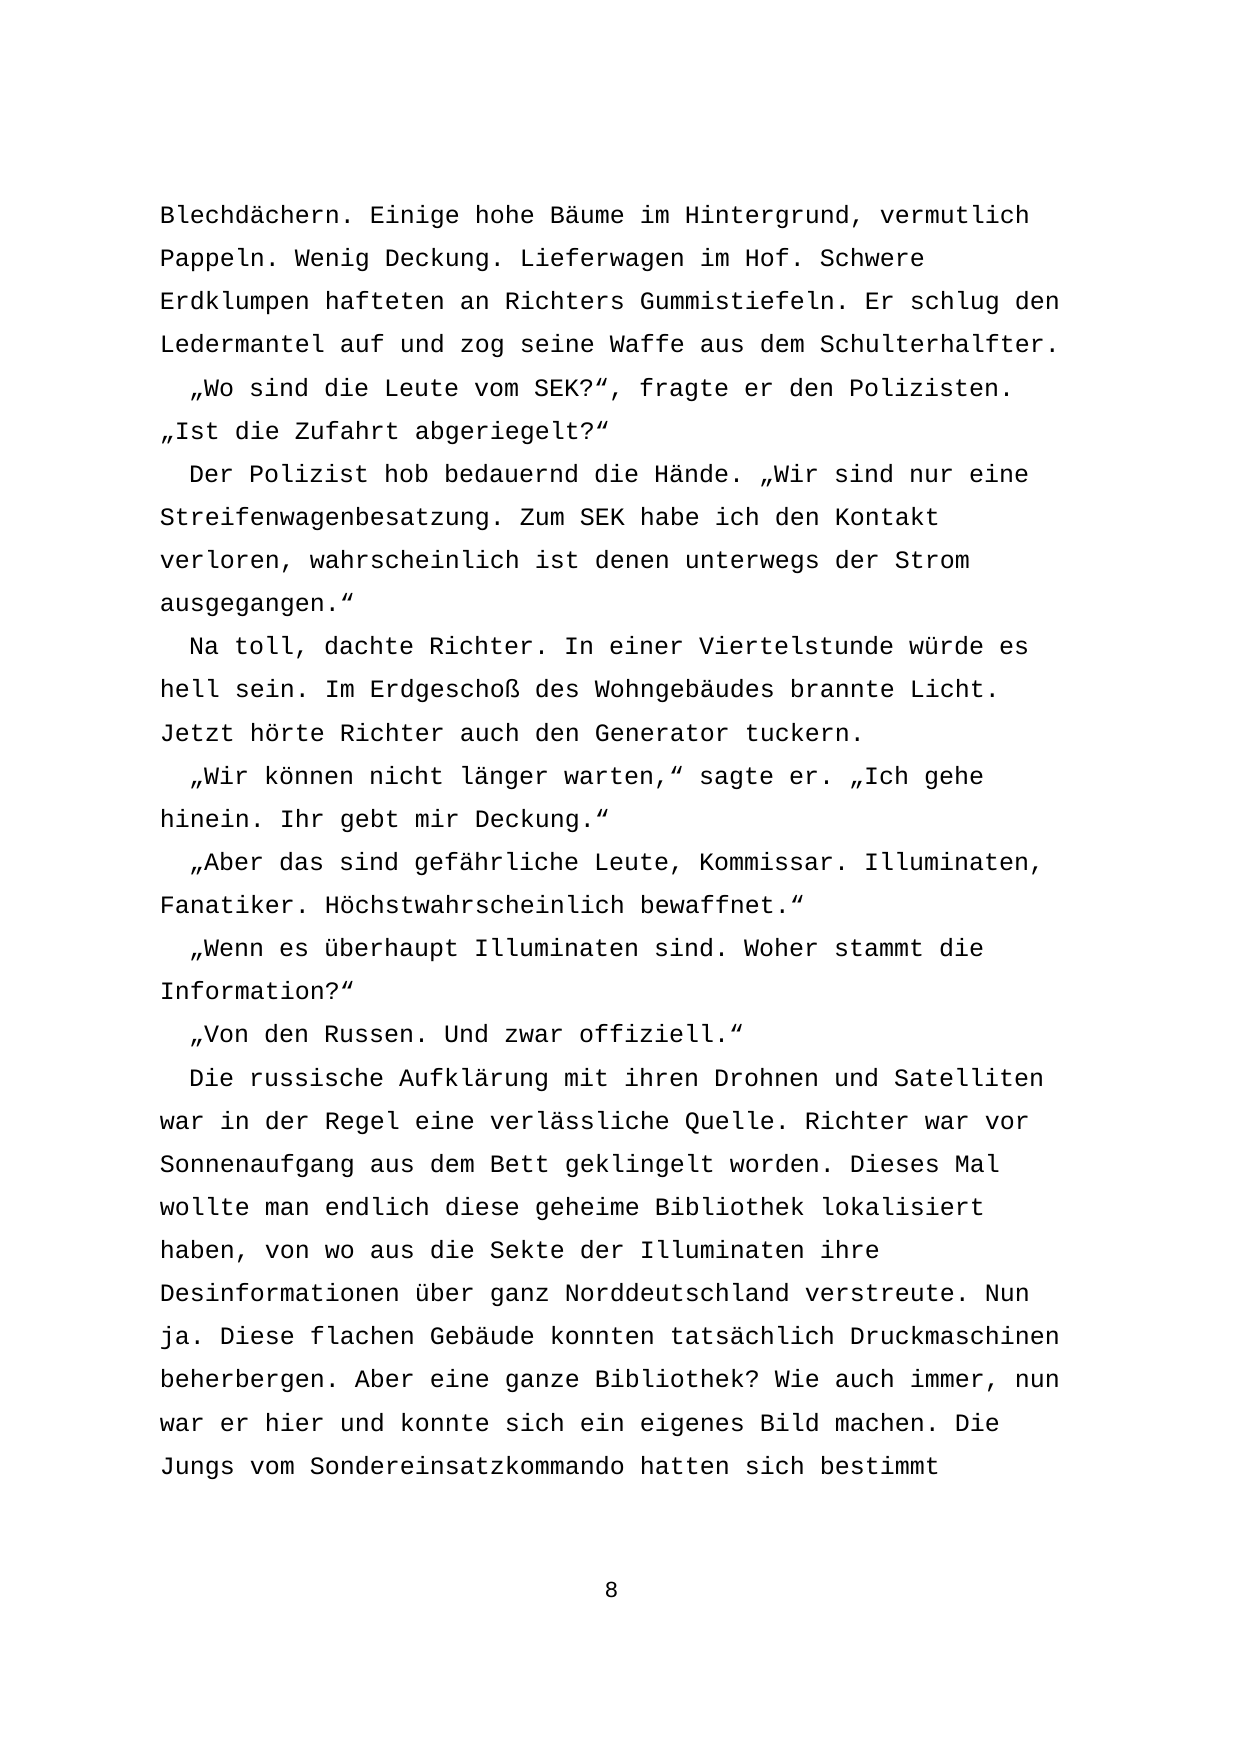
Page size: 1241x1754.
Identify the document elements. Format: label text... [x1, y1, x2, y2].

text „Wo sind die Leute vom SEK?“, fragte er den Polizisten. „Ist die Zufahrt abgeriegelt?“ [159, 361, 1063, 448]
text „Aber das sind gefährliche Leute, Kommissar. Illuminaten, Fanatiker. Höchstwahrscheinlich bewaffnet.“ [159, 836, 1063, 922]
text Der Polizist hob bedauernd die Hände. „Wir sind nur eine Streifenwagenbesatzung. Zum SEK habe ich den Kontakt verloren, wahrscheinlich ist denen unterwegs der Strom ausgegangen.“ [159, 448, 1063, 620]
text Die russische Aufklärung mit ihren Drohnen und Satelliten war in der Regel eine verlässliche Quelle. Richter war vor Sonnenaufgang aus dem Bett geklingelt worden. Dieses Mal wollte man endlich diese geheime Bibliothek lokalisiert haben, von wo aus die Sekte der Illuminaten ihre Desinformationen über ganz Norddeutschland verstreute. Nun ja. Diese flachen Gebäude konnten tatsächlich Druckmaschinen beherbergen. Aber eine ganze Bibliothek? Wie auch immer, nun war er hier und konnte sich ein eigenes Bild machen. Die Jungs vom Sondereinsatzkommando hatten sich bestimmt [159, 1051, 1063, 1483]
text „Wenn es überhaupt Illuminaten sind. Woher stammt die Information?“ [159, 922, 1063, 1008]
text Na toll, dachte Richter. In einer Viertelstunde würde es hell sein. Im Erdgeschoß des Wohngebäudes brannte Licht. Jetzt hörte Richter auch den Generator tuckern. [159, 620, 1063, 749]
text „Wir können nicht länger warten,“ sagte er. „Ich gehe hinein. Ihr gebt mir Deckung.“ [159, 749, 1063, 836]
text „Von den Russen. Und zwar offiziell.“ [159, 1008, 1063, 1051]
text Blechdächern. Einige hohe Bäume im Hintergrund, vermutlich Pappeln. Wenig Deckung. Lieferwagen im Hof. Schwere Erdklumpen hafteten an Richters Gummistiefeln. Er schlug den Ledermantel auf und zog seine Waffe aus dem Schulterhalfter. [159, 189, 1063, 361]
